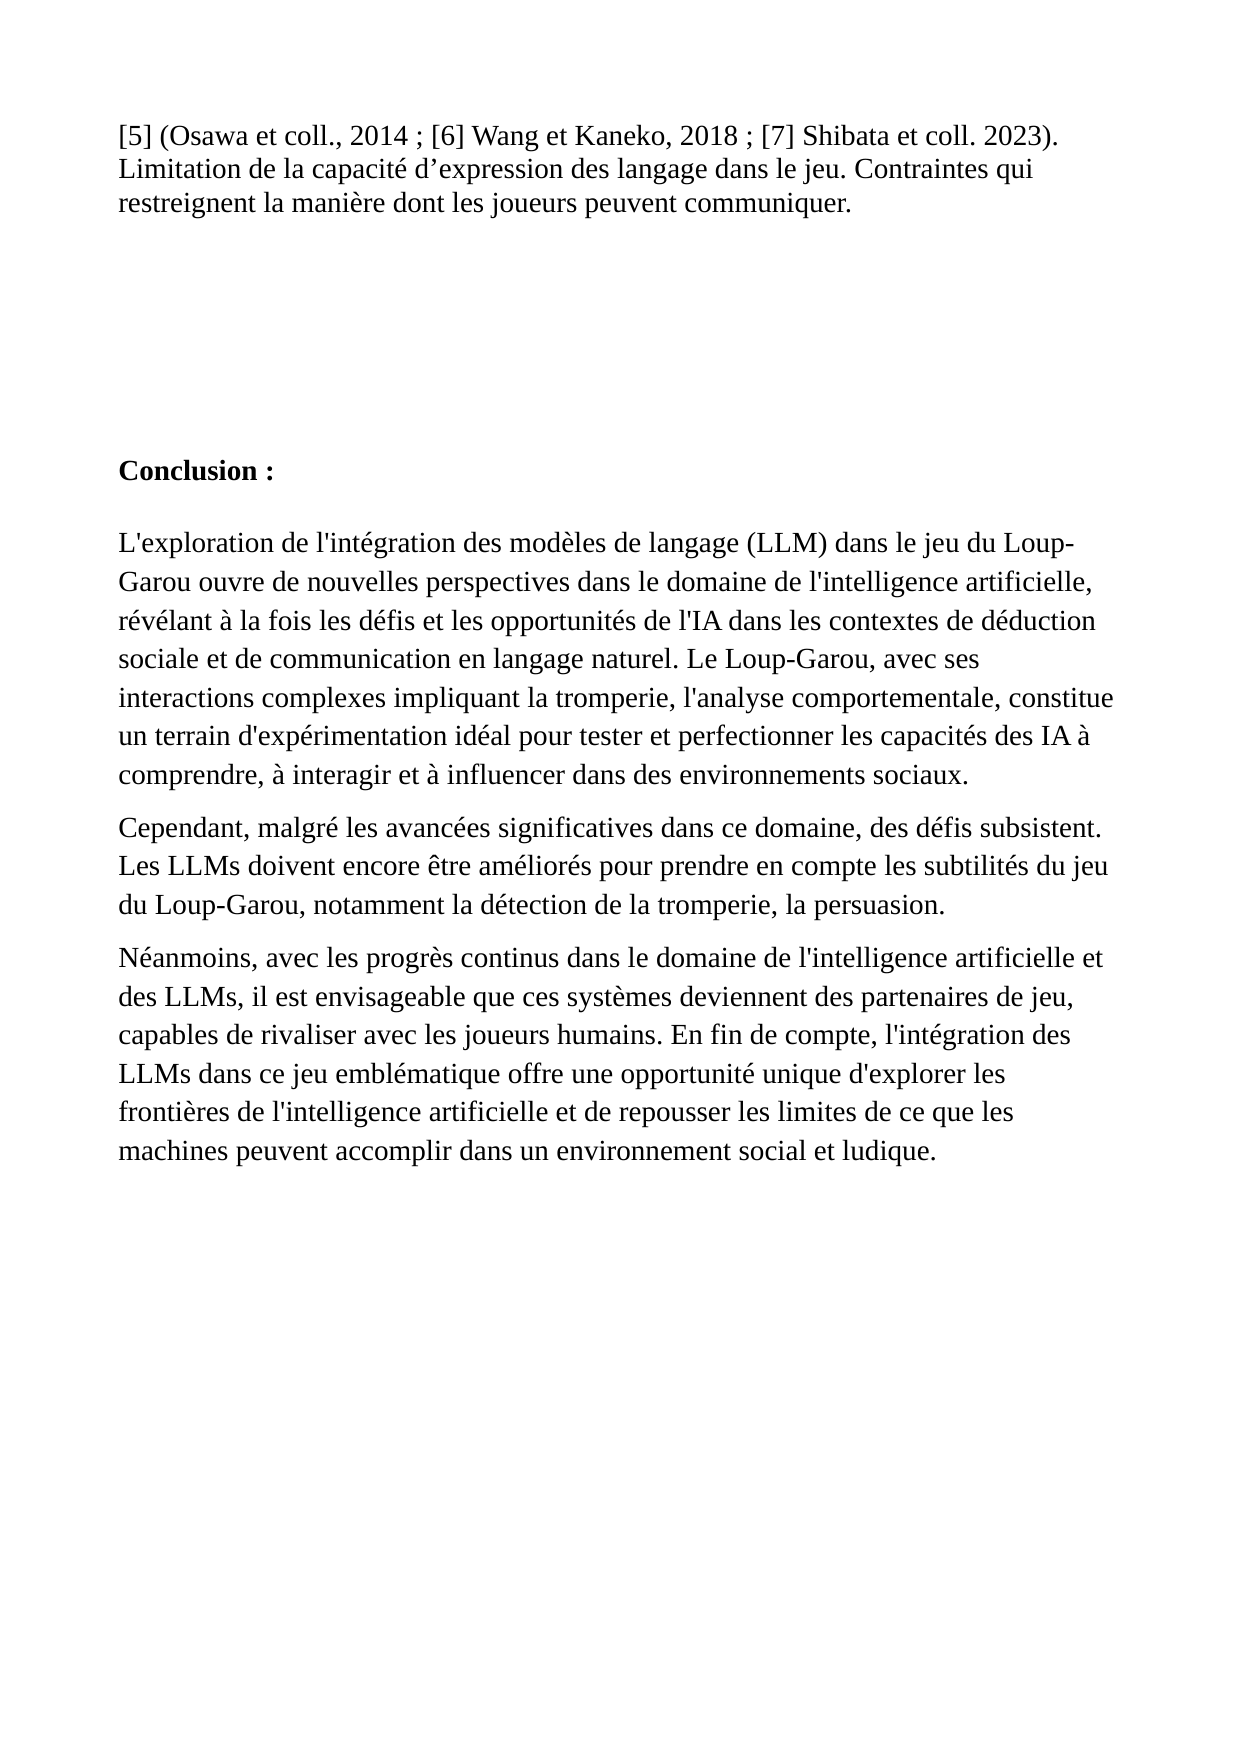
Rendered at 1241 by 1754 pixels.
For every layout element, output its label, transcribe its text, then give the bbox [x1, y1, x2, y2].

text [5] (Osawa et coll., 2014 ; [6] Wang et Kaneko, 2018 ; [7] Shibata et coll. 2023). Limitation de la capacité d’expression des langage dans le jeu. Contraintes qui restreignent la manière dont les joueurs peuvent communiquer. [118, 118, 1122, 219]
text Conclusion : [118, 453, 1122, 487]
text Cependant, malgré les avancées significatives dans ce domaine, des défis subsistent. Les LLMs doivent encore être améliorés pour prendre en compte les subtilités du jeu du Loup-Garou, notamment la détection de la tromperie, la persuasion. [118, 810, 1122, 921]
text Néanmoins, avec les progrès continus dans le domaine de l'intelligence artificielle et des LLMs, il est envisageable que ces systèmes deviennent des partenaires de jeu, capables de rivaliser avec les joueurs humains. En fin de compte, l'intégration des LLMs dans ce jeu emblématique offre une opportunité unique d'explorer les frontières de l'intelligence artificielle et de repousser les limites de ce que les machines peuvent accomplir dans un environnement social et ludique. [118, 940, 1122, 1166]
text L'exploration de l'intégration des modèles de langage (LLM) dans le jeu du Loup-Garou ouvre de nouvelles perspectives dans le domaine de l'intelligence artificielle, révélant à la fois les défis et les opportunités de l'IA dans les contextes de déduction sociale et de communication en langage naturel. Le Loup-Garou, avec ses interactions complexes impliquant la tromperie, l'analyse comportementale, constitue un terrain d'expérimentation idéal pour tester et perfectionner les capacités des IA à comprendre, à interagir et à influencer dans des environnements sociaux. [118, 487, 1122, 790]
